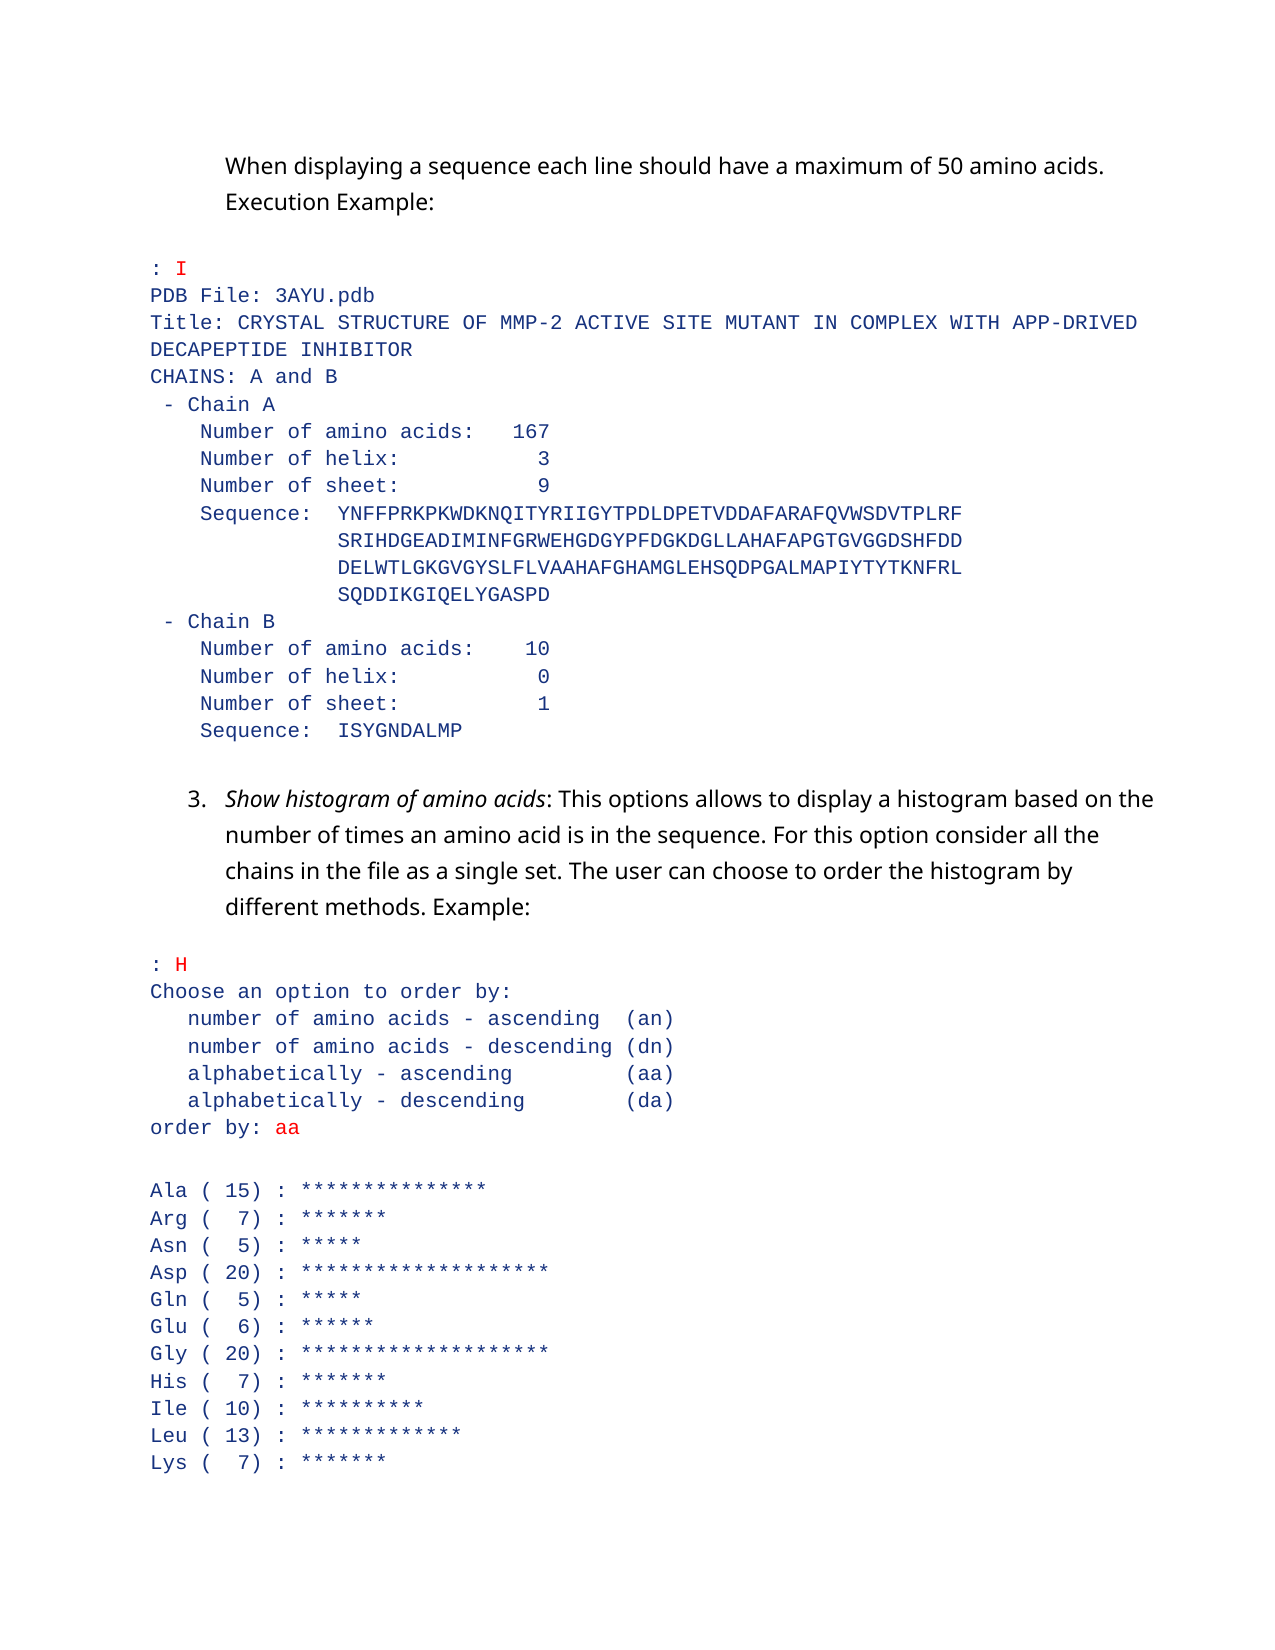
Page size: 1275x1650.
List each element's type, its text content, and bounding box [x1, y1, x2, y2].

subtitle Gly ( 20) : ******************** [150, 1343, 1172, 1367]
subtitle - Chain A [275, 394, 1172, 417]
subtitle Ala ( 15) : *************** [487, 1180, 1172, 1204]
subtitle His ( 7) : ******* [387, 1371, 1172, 1394]
subtitle Gln ( 5) : ***** [362, 1289, 1172, 1313]
subtitle Ile ( 10) : ********** [425, 1398, 1172, 1421]
subtitle Lys ( 7) : ******* [387, 1452, 1172, 1476]
subtitle : I [187, 258, 1172, 281]
subtitle order by: aa [300, 1117, 1172, 1141]
subtitle - Chain B [275, 611, 1172, 635]
subtitle Arg ( 7) : ******* [150, 1207, 1172, 1231]
subtitle Asn ( 5) : ***** [362, 1235, 1172, 1258]
subtitle Number of sheet: 1 [550, 693, 1172, 716]
subtitle Number of amino acids: 10 [150, 638, 1172, 662]
subtitle number of amino acids - descending (dn) [675, 1036, 1172, 1059]
subtitle Number of helix: 3 [550, 448, 1172, 472]
list When displaying a sequence each line should have a maximum of 50 amino acids. Execution Example: [187, 150, 1172, 217]
subtitle Number of sheet: 9 [550, 475, 1172, 499]
subtitle SQDDIKGIQELYGASPD [550, 584, 1172, 608]
subtitle Leu ( 13) : ************* [462, 1425, 1172, 1449]
subtitle Asp ( 20) : ******************** [550, 1262, 1172, 1286]
subtitle Sequence: YNFFPRKPKWDKNQITYRIIGYTPDLDPETVDDAFARAFQVWSDVTPLRF [150, 502, 1172, 526]
subtitle number of amino acids - ascending (an) [150, 1008, 1172, 1032]
subtitle DELWTLGKGVGYSLFLVAAHAFGHAMGLEHSQDPGALMAPIYTYTKNFRL [962, 557, 1172, 581]
subtitle Number of amino acids: 167 [550, 421, 1172, 444]
subtitle alphabetically - ascending (aa) [675, 1063, 1172, 1086]
subtitle : H [187, 954, 1172, 978]
subtitle SRIHDGEADIMINFGRWEHGDGYPFDGKDGLLAHAFAPGTGVGGDSHFDD [962, 530, 1172, 553]
subtitle PDB File: 3AYU.pdb [375, 285, 1172, 309]
subtitle alphabetically - descending (da) [675, 1090, 1172, 1114]
subtitle CHAINS: A and B [337, 367, 1172, 390]
subtitle Glu ( 6) : ****** [375, 1316, 1172, 1340]
subtitle Sequence: ISYGNDALMP [462, 720, 1172, 744]
list Show histogram of amino acids: This options allows to display a histogram based on the number of times an amino acid is in the sequence. For this option consider all the chains in the file as a single set. The user can choose to order the histogram by different methods. Example: [187, 783, 1172, 922]
subtitle Title: CRYSTAL STRUCTURE OF MMP-2 ACTIVE SITE MUTANT IN COMPLEX WITH APP-DRIVED DECAPEPTIDE INHIBITOR [150, 312, 1172, 363]
subtitle Choose an option to order by: [512, 981, 1172, 1005]
subtitle Number of helix: 0 [550, 666, 1172, 689]
